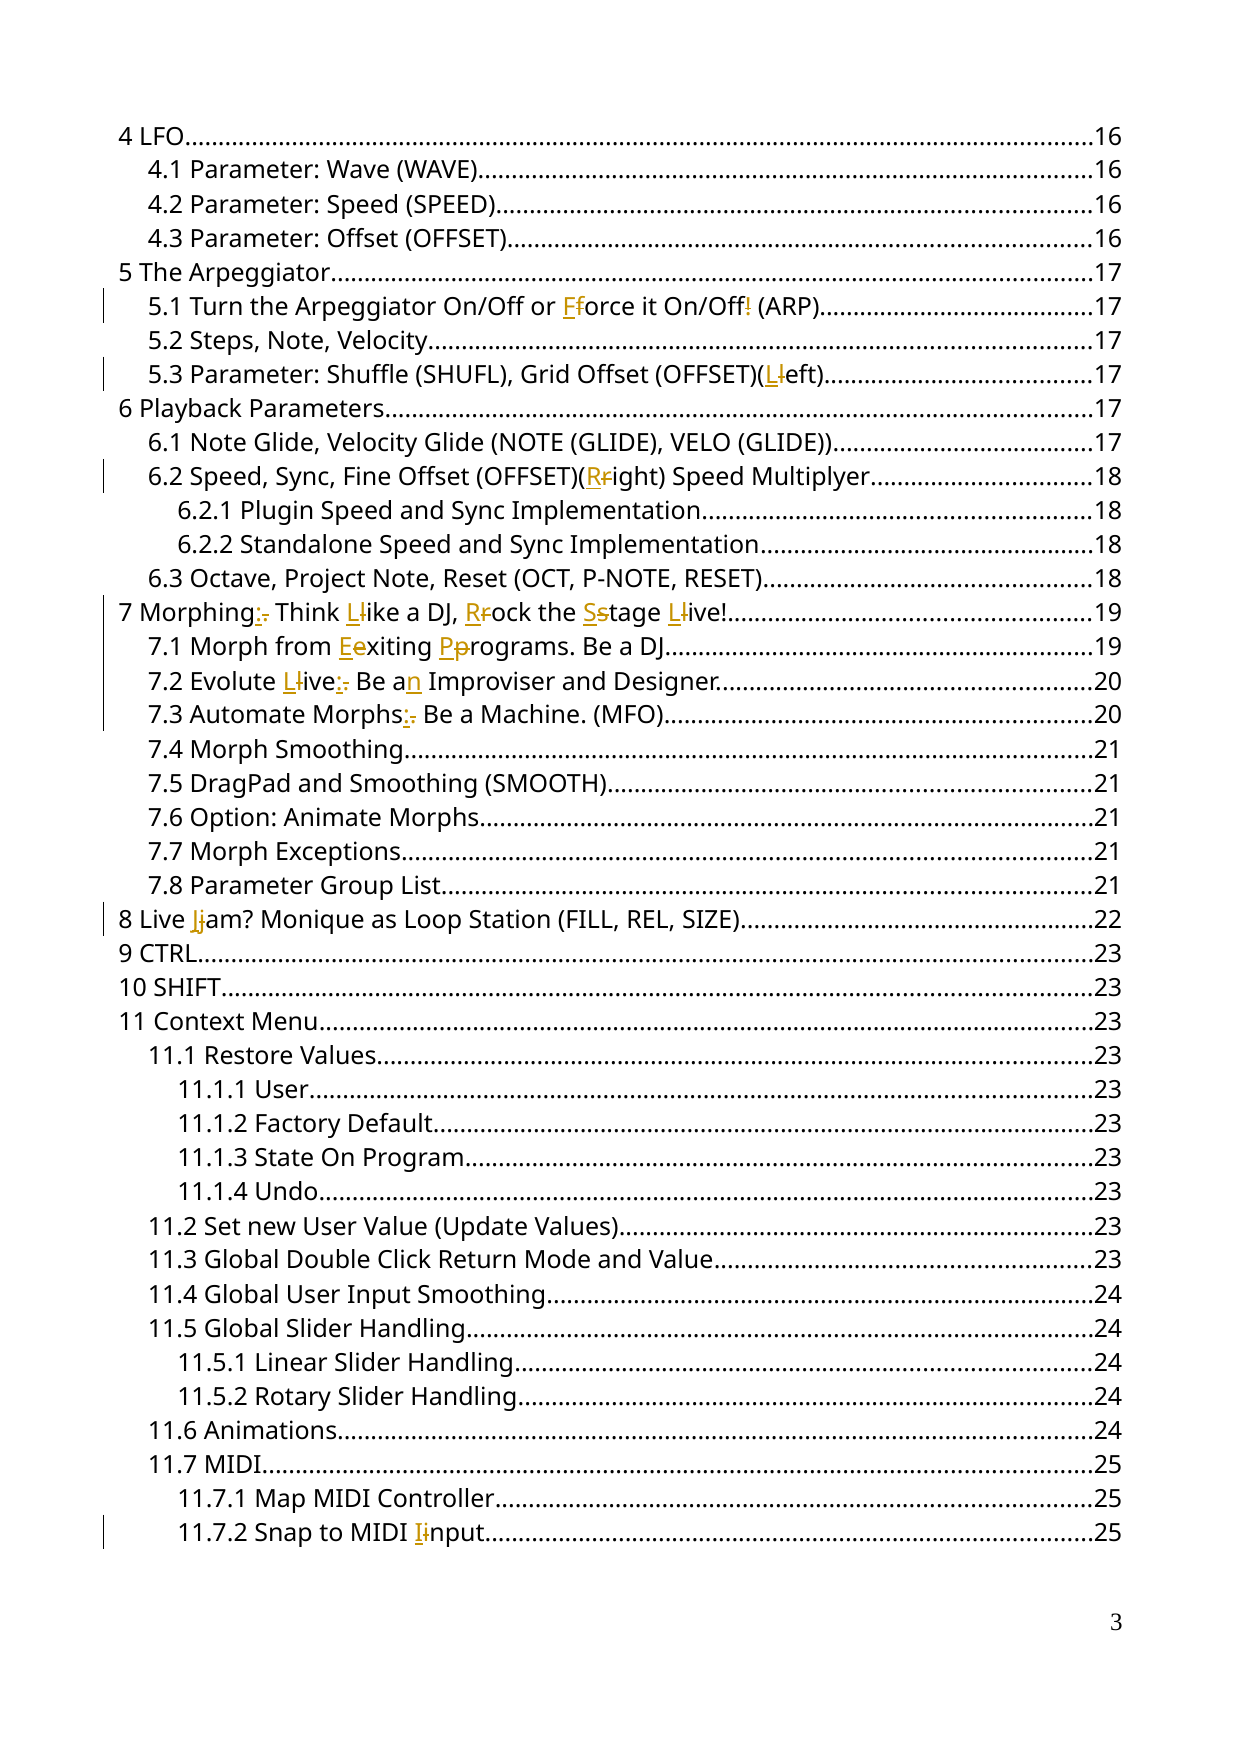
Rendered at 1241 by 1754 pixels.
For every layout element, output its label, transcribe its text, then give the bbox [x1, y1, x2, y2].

text 11.1 Restore Values 23 [148, 1038, 1122, 1072]
text 11.4 Global User Input Smoothing 24 [148, 1276, 1122, 1310]
text 5.2 Steps, Note, Velocity 17 [148, 322, 1122, 357]
text 7.4 Morph Smoothing 21 [148, 731, 1122, 765]
text 11.1.2 Factory Default 23 [177, 1106, 1122, 1140]
text 6.2 Speed, Sync, Fine Offset (OFFSET)(Right) Speed Multiplyer 18 [148, 459, 1122, 493]
text 7.7 Morph Exceptions 21 [148, 833, 1122, 867]
text 7.5 DragPad and Smoothing (SMOOTH) 21 [148, 765, 1122, 799]
text 9 CTRL 23 [118, 936, 1122, 970]
text 7.6 Option: Animate Morphs 21 [148, 799, 1122, 833]
text 11.3 Global Double Click Return Mode and Value 23 [148, 1242, 1122, 1276]
text 11.1.1 User 23 [177, 1072, 1122, 1106]
text 8 Live Jam? Monique as Loop Station (FILL, REL, SIZE) 22 [118, 902, 1122, 936]
text 11.5 Global Slider Handling 24 [148, 1310, 1122, 1344]
text 11.1.3 State On Program 23 [177, 1140, 1122, 1174]
text 11.1.4 Undo 23 [177, 1174, 1122, 1208]
text 11.2 Set new User Value (Update Values) 23 [148, 1208, 1122, 1242]
text 7.3 Automate Morphs: Be a Machine. (MFO) 20 [148, 697, 1122, 731]
text 4.3 Parameter: Offset (OFFSET) 16 [148, 220, 1122, 254]
text 6.2.2 Standalone Speed and Sync Implementation 18 [177, 527, 1122, 561]
text 7.1 Morph from Exiting Programs. Be a DJ. 19 [148, 629, 1122, 663]
text 7 Morphing: Think Like a DJ, Rock the Stage Live! 19 [118, 595, 1122, 629]
text 7.8 Parameter Group List 21 [148, 867, 1122, 902]
text 5.1 Turn the Arpeggiator On/Off or Force it On/Off (ARP) 17 [148, 288, 1122, 322]
text 6 Playback Parameters 17 [118, 391, 1122, 425]
text 4 LFO 16 [118, 118, 1122, 152]
text 11.7.1 Map MIDI Controller 25 [177, 1481, 1122, 1515]
text 11 Context Menu 23 [118, 1004, 1122, 1038]
text 6.1 Note Glide, Velocity Glide (NOTE (GLIDE), VELO (GLIDE)) 17 [148, 425, 1122, 459]
text 4.2 Parameter: Speed (SPEED) 16 [148, 186, 1122, 220]
text 5.3 Parameter: Shuffle (SHUFL), Grid Offset (OFFSET)(Left) 17 [148, 357, 1122, 391]
text 11.6 Animations 24 [148, 1412, 1122, 1447]
text 6.2.1 Plugin Speed and Sync Implementation 18 [177, 493, 1122, 527]
text 7.2 Evolute Live: Be an Improviser and Designer. 20 [148, 663, 1122, 697]
text 11.5.1 Linear Slider Handling 24 [177, 1344, 1122, 1378]
text 5 The Arpeggiator 17 [118, 254, 1122, 288]
text 11.5.2 Rotary Slider Handling 24 [177, 1378, 1122, 1412]
text 11.7 MIDI 25 [148, 1447, 1122, 1481]
text 11.7.2 Snap to MIDI Input 25 [177, 1515, 1122, 1549]
text 10 SHIFT 23 [118, 970, 1122, 1004]
text 6.3 Octave, Project Note, Reset (OCT, P-NOTE, RESET) 18 [148, 561, 1122, 595]
text 4.1 Parameter: Wave (WAVE) 16 [148, 152, 1122, 186]
